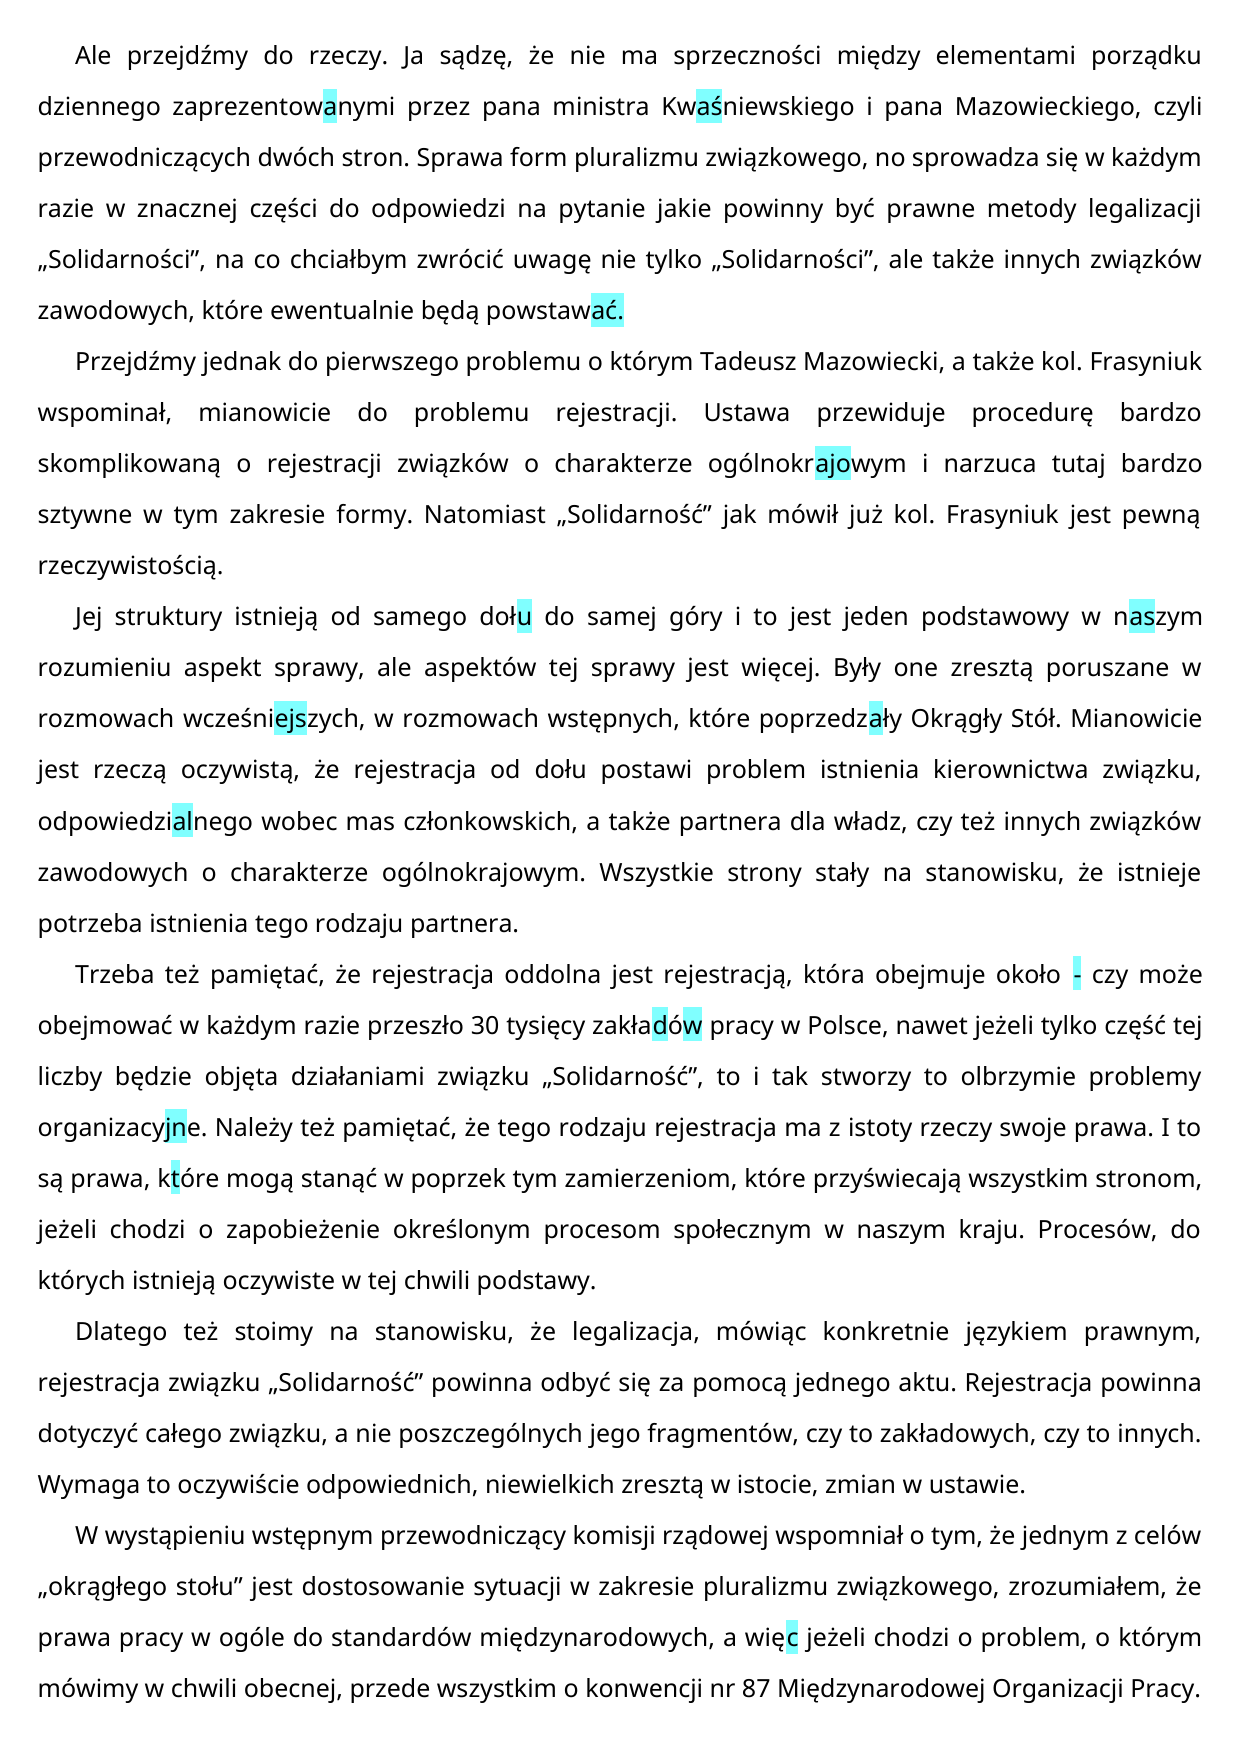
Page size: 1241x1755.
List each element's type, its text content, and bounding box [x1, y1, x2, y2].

text W wystąpieniu wstępnym przewodniczący komisji rządowej wspomniał o tym, że jednym z celów „okrągłego stołu” jest dostosowanie sytuacji w zakresie pluralizmu związkowego, zrozumiałem, że prawa pracy w ogóle do standardów międzynarodowych, a więc jeżeli chodzi o problem, o którym mówimy w chwili obecnej, przede wszystkim o konwencji nr 87 Międzynarodowej Organizacji Pracy. [37, 1518, 1203, 1705]
text Przejdźmy jednak do pierwszego problemu o którym Tadeusz Mazowiecki, a także kol. Frasyniuk wspominał, mianowicie do problemu rejestracji. Ustawa przewiduje procedurę bardzo skomplikowaną o rejestracji związków o charakterze ogólnokrajowym i narzuca tutaj bardzo sztywne w tym zakresie formy. Natomiast „Solidarność” jak mówił już kol. Frasyniuk jest pewną rzeczywistością. [37, 344, 1203, 582]
text Dlatego też stoimy na stanowisku, że legalizacja, mówiąc konkretnie językiem prawnym, rejestracja związku „Solidarność” powinna odbyć się za pomocą jednego aktu. Rejestracja powinna dotyczyć całego związku, a nie poszczególnych jego fragmentów, czy to zakładowych, czy to innych. Wymaga to oczywiście odpowiednich, niewielkich zresztą w istocie, zmian w ustawie. [37, 1313, 1203, 1501]
text Ale przejdźmy do rzeczy. Ja sądzę, że nie ma sprzeczności między elementami porządku dziennego zaprezentowanymi przez pana ministra Kwaśniewskiego i pana Mazowieckiego, czyli przewodniczących dwóch stron. Sprawa form pluralizmu związkowego, no sprowadza się w każdym razie w znacznej części do odpowiedzi na pytanie jakie powinny być prawne metody legalizacji „Solidarności”, na co chciałbym zwrócić uwagę nie tylko „Solidarności”, ale także innych związków zawodowych, które ewentualnie będą powstawać. [37, 37, 1203, 327]
text Trzeba też pamiętać, że rejestracja oddolna jest rejestracją, która obejmuje około - czy może obejmować w każdym razie przeszło 30 tysięcy zakładów pracy w Polsce, nawet jeżeli tylko część tej liczby będzie objęta działaniami związku „Solidarność”, to i tak stworzy to olbrzymie problemy organizacyjne. Należy też pamiętać, że tego rodzaju rejestracja ma z istoty rzeczy swoje prawa. I to są prawa, które mogą stanąć w poprzek tym zamierzeniom, które przyświecają wszystkim stronom, jeżeli chodzi o zapobieżenie określonym procesom społecznym w naszym kraju. Procesów, do których istnieją oczywiste w tej chwili podstawy. [37, 956, 1203, 1297]
text Jej struktury istnieją od samego dołu do samej góry i to jest jeden podstawowy w naszym rozumieniu aspekt sprawy, ale aspektów tej sprawy jest więcej. Były one zresztą poruszane w rozmowach wcześniejszych, w rozmowach wstępnych, które poprzedzały Okrągły Stół. Mianowicie jest rzeczą oczywistą, że rejestracja od dołu postawi problem istnienia kierownictwa związku, odpowiedzialnego wobec mas członkowskich, a także partnera dla władz, czy też innych związków zawodowych o charakterze ogólnokrajowym. Wszystkie strony stały na stanowisku, że istnieje potrzeba istnienia tego rodzaju partnera. [37, 599, 1203, 939]
